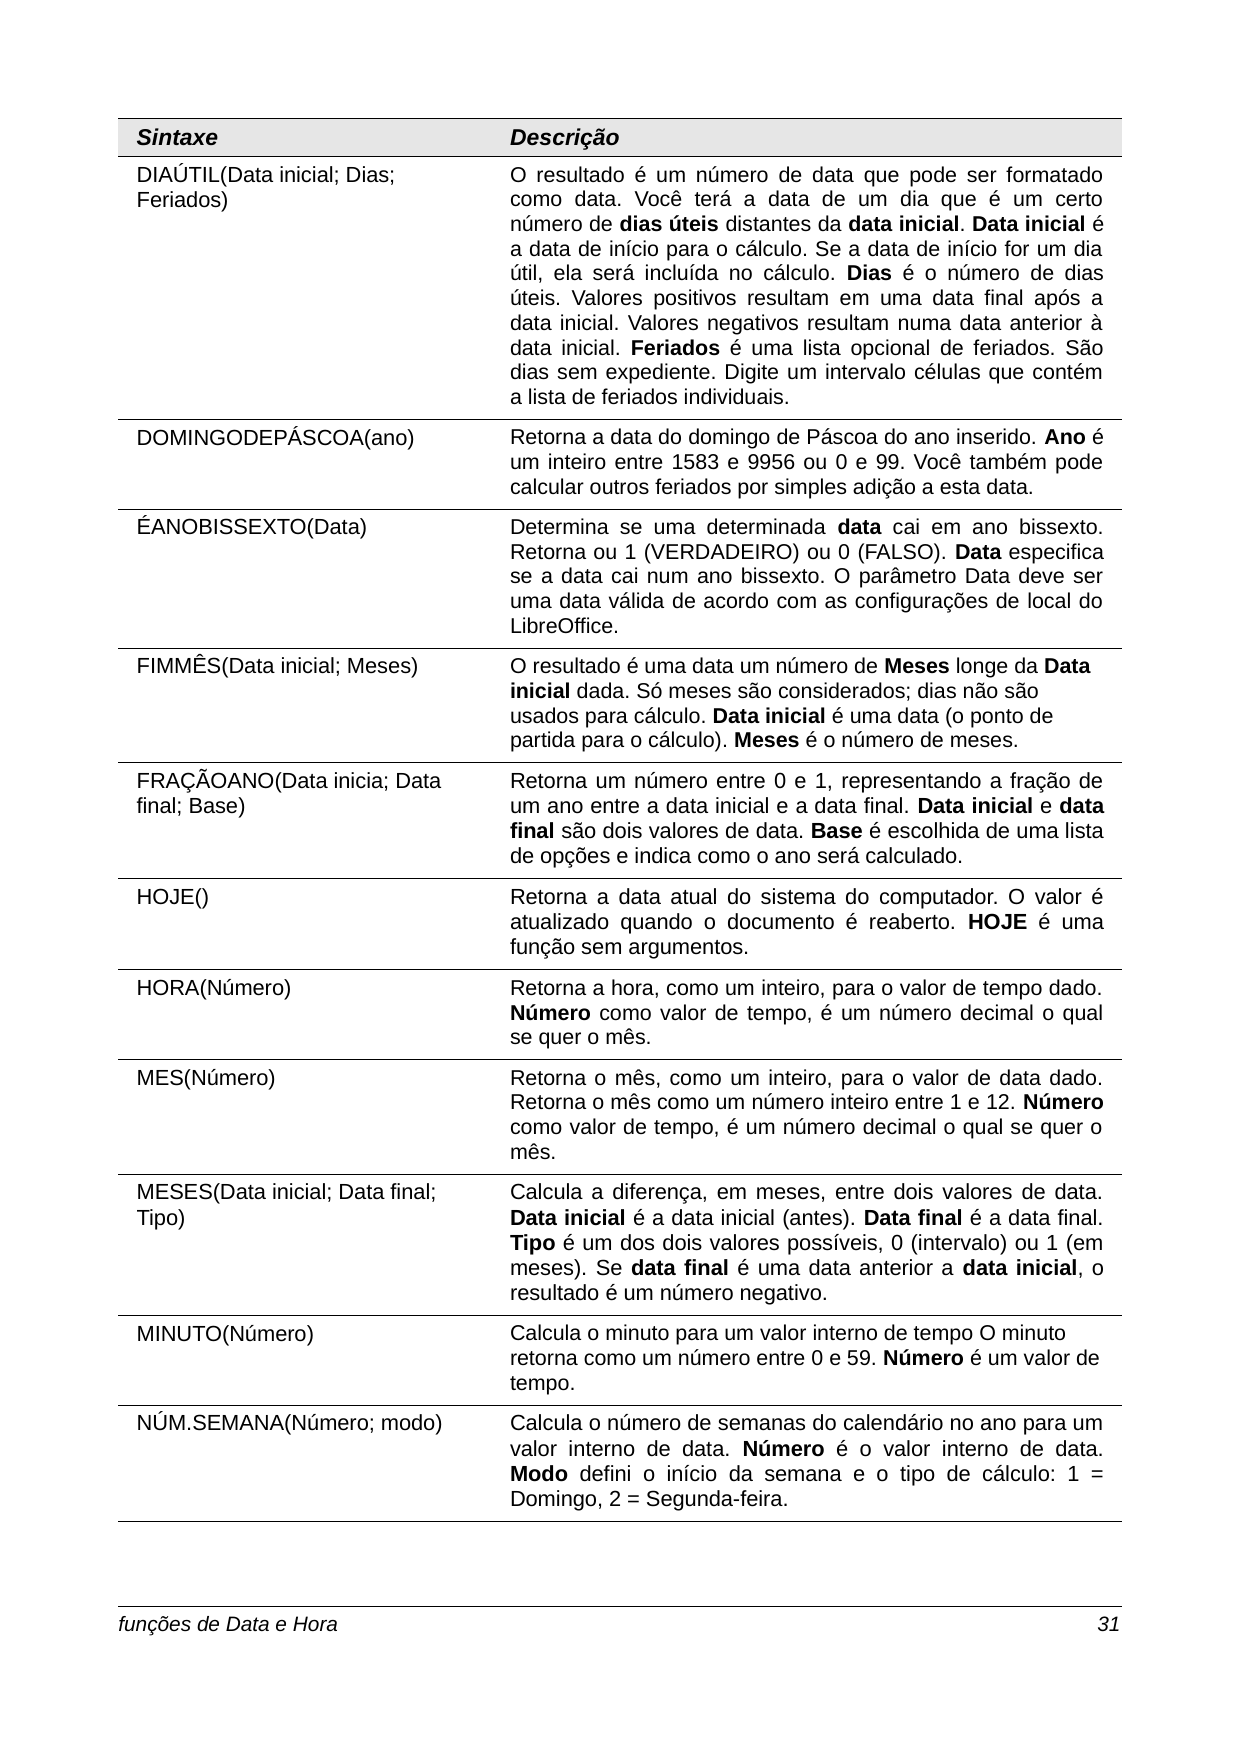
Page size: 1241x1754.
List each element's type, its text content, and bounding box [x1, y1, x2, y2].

table_cell Retorna o mês, como um inteiro, para o valor de data dado. Retorna o mês como um número inteiro entre 1 e 12. Número como valor de tempo, é um número decimal o qual se quer o mês. [492, 1060, 1122, 1173]
table_header Sintaxe [118, 119, 492, 156]
table_cell O resultado é uma data um número de Meses longe da Data inicial dada. Só meses são considerados; dias não são usados para cálculo. Data inicial é uma data (o ponto de partida para o cálculo). Meses é o número de meses. [492, 649, 1122, 762]
table_cell FRAÇÃOANO(Data inicia; Data final; Base) [118, 763, 492, 878]
table_cell ÉANOBISSEXTO(Data) [118, 510, 492, 648]
table_cell Determina se uma determinada data cai em ano bissexto. Retorna ou 1 (VERDADEIRO) ou 0 (FALSO). Data especifica se a data cai num ano bissexto. O parâmetro Data deve ser uma data válida de acordo com as configurações de local do LibreOffice. [492, 510, 1122, 648]
table_cell Retorna um número entre 0 e 1, representando a fração de um ano entre a data inicial e a data final. Data inicial e data final são dois valores de data. Base é escolhida de uma lista de opções e indica como o ano será calculado. [492, 763, 1122, 878]
table_cell HORA(Número) [118, 970, 492, 1059]
table_cell Calcula o minuto para um valor interno de tempo O minuto retorna como um número entre 0 e 59. Número é um valor de tempo. [492, 1316, 1122, 1404]
table_cell MESES(Data inicial; Data final; Tipo) [118, 1175, 492, 1315]
table_header Descrição [492, 119, 1122, 156]
table_cell O resultado é um número de data que pode ser formatado como data. Você terá a data de um dia que é um certo número de dias úteis distantes da data inicial. Data inicial é a data de início para o cálculo. Se a data de início for um dia útil, ela será incluída no cálculo. Dias é o número de dias úteis. Valores positivos resultam em uma data final após a data inicial. Valores negativos resultam numa data anterior à data inicial. Feriados é uma lista opcional de feriados. São dias sem expediente. Digite um intervalo células que contém a lista de feriados individuais. [492, 157, 1122, 419]
table_cell MES(Número) [118, 1060, 492, 1173]
table_cell DOMINGODEPÁSCOA(ano) [118, 420, 492, 508]
table_cell DIAÚTIL(Data inicial; Dias; Feriados) [118, 157, 492, 419]
table_cell HOJE() [118, 879, 492, 969]
table_cell NÚM.SEMANA(Número; modo) [118, 1406, 492, 1521]
table_cell Retorna a data atual do sistema do computador. O valor é atualizado quando o documento é reaberto. HOJE é uma função sem argumentos. [492, 879, 1122, 969]
table_cell Calcula o número de semanas do calendário no ano para um valor interno de data. Número é o valor interno de data. Modo defini o início da semana e o tipo de cálculo: 1 = Domingo, 2 = Segunda-feira. [492, 1406, 1122, 1521]
table_cell Retorna a data do domingo de Páscoa do ano inserido. Ano é um inteiro entre 1583 e 9956 ou 0 e 99. Você também pode calcular outros feriados por simples adição a esta data. [492, 420, 1122, 508]
table_cell MINUTO(Número) [118, 1316, 492, 1404]
table_cell FIMMÊS(Data inicial; Meses) [118, 649, 492, 762]
table_cell Retorna a hora, como um inteiro, para o valor de tempo dado. Número como valor de tempo, é um número decimal o qual se quer o mês. [492, 970, 1122, 1059]
table_cell Calcula a diferença, em meses, entre dois valores de data. Data inicial é a data inicial (antes). Data final é a data final. Tipo é um dos dois valores possíveis, 0 (intervalo) ou 1 (em meses). Se data final é uma data anterior a data inicial, o resultado é um número negativo. [492, 1175, 1122, 1315]
